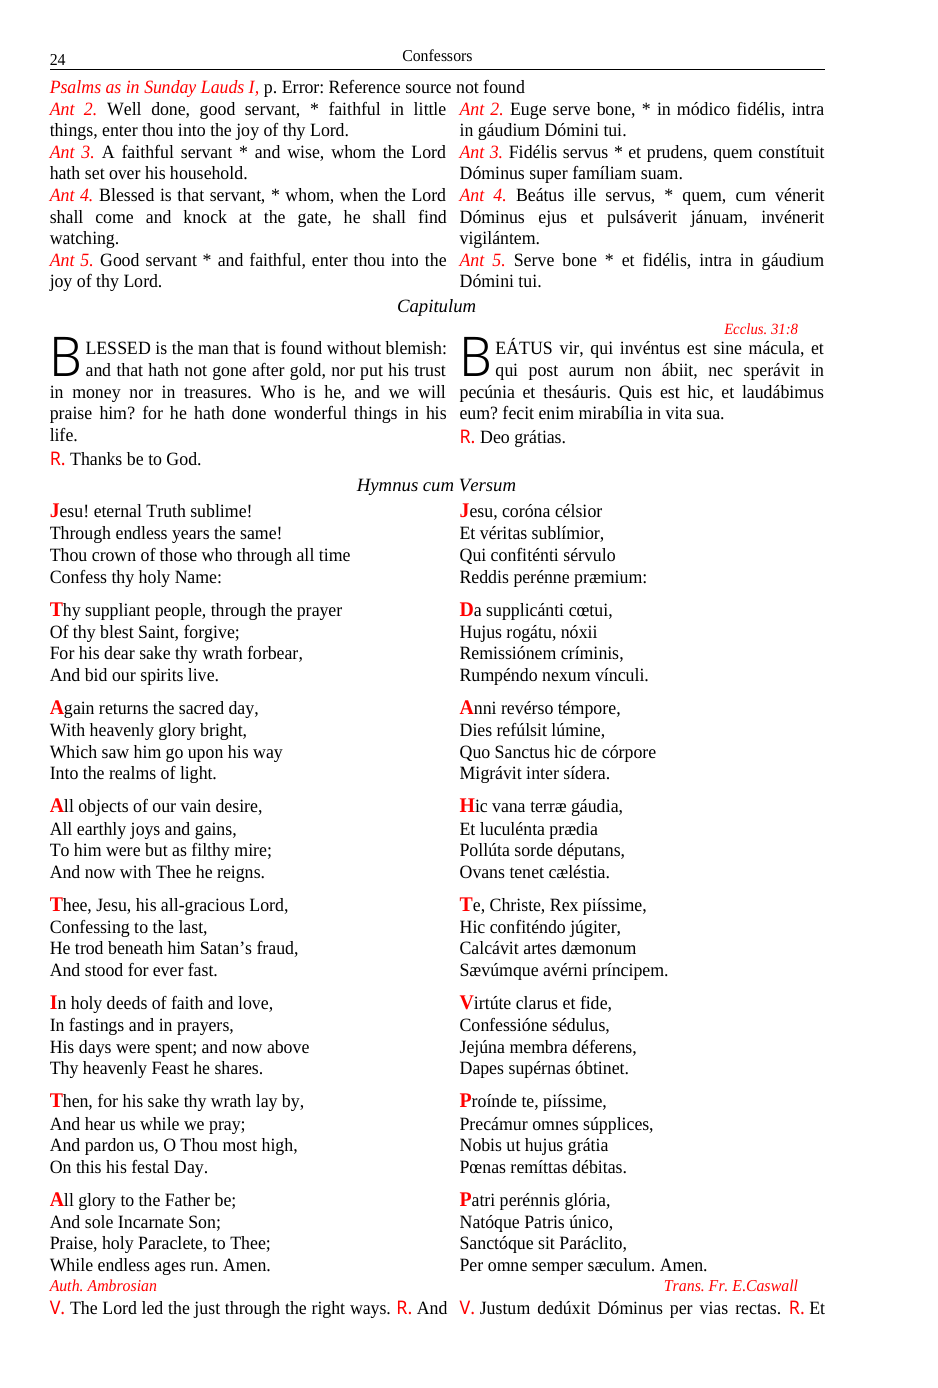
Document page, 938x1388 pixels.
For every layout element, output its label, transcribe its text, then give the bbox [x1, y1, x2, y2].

table_cell Hic vana terræ gáudia, Et luculénta prædia Pollúta sorde députans, Ovans tenet cæléstia. [453, 793, 825, 882]
table_cell In holy deeds of faith and love, In fastings and in prayers, His days were spent; and now above Thy heavenly Feast he shares. [50, 990, 453, 1079]
table_header Jesu, coróna célsior Et véritas sublímior, Qui confiténti sérvulo Reddis perénne præmium: [453, 498, 825, 587]
table_cell Ant 3. Fidélis servus * et prudens, quem constítuit Dóminus super famíliam suam. [453, 141, 825, 184]
table_cell Ant 4. Blessed is that servant, * whom, when the Lord shall come and knock at the gate, he shall find watching. [50, 184, 453, 249]
table_cell [453, 587, 825, 597]
table_cell Ant 4. Beátus ille servus, * quem, cum vénerit Dóminus ejus et pulsáverit jánuam, invénerit vigilántem. [453, 184, 825, 249]
table_cell [50, 784, 453, 793]
table_cell All glory to the Father be; And sole Incarnate Son; Praise, holy Paraclete, to Thee; While endless ages run. Amen. [50, 1187, 453, 1275]
table_cell [50, 882, 453, 892]
table_header BEÁTUS vir, qui invéntus est sine mácula, et qui post aurum non ábiit, nec sperávit in pecúnia et thesáuris. Quis est hic, et laudábimus eum? fecit enim mirabília in vita sua. R. Deo grátias. [453, 338, 825, 471]
text Capitulum [49, 295, 825, 316]
table_cell Then, for his sake thy wrath lay by, And hear us while we pray; And pardon us, O Thou most high, On this his festal Day. [50, 1088, 453, 1177]
text Hymnus cum Versum [49, 474, 825, 495]
table_cell [453, 784, 825, 793]
table_cell Anni revérso témpore, Dies refúlsit lúmine, Quo Sanctus hic de córpore Migrávit inter sídera. [453, 695, 825, 784]
table_cell [50, 587, 453, 597]
table_cell All objects of our vain desire, All earthly joys and gains, To him were but as filthy mire; And now with Thee he reigns. [50, 793, 453, 882]
table_header V. Justum dedúxit Dóminus per vias rectas. R. Et [453, 1295, 825, 1320]
table_cell Da supplicánti cœtui, Hujus rogátu, nóxii Remissiónem críminis, Rumpéndo nexum vínculi. [453, 597, 825, 685]
table_cell Te, Christe, Rex piíssime, Hic confiténdo júgiter, Calcávit artes dæmonum Sævúmque avérni príncipem. [453, 892, 825, 980]
text Psalms as in Sunday Lauds I, p. [49, 76, 825, 98]
text Auth. Ambrosian Trans. Fr. E.Caswall [49, 1275, 825, 1294]
table_cell [453, 980, 825, 990]
table_cell Thy suppliant people, through the prayer Of thy blest Saint, forgive; For his dear sake thy wrath forbear, And bid our spirits live. [50, 597, 453, 685]
table_cell Ant 5. Serve bone * et fidélis, intra in gáudium Dómini tui. [453, 249, 825, 292]
table_cell Thee, Jesu, his all-gracious Lord, Confessing to the last, He trod beneath him Satan’s fraud, And stood for ever fast. [50, 892, 453, 980]
table_cell Ant 5. Good servant * and faithful, enter thou into the joy of thy Lord. [50, 249, 453, 292]
table_cell Virtúte clarus et fide, Confessióne sédulus, Jejúna membra déferens, Dapes supérnas óbtinet. [453, 990, 825, 1079]
table_cell [50, 980, 453, 990]
text Ecclus. 31:8 [49, 319, 825, 337]
table_cell Patri perénnis glória, Natóque Patris único, Sanctóque sit Paráclito, Per omne semper sæculum. Amen. [453, 1187, 825, 1275]
table_header Ant 2. Euge serve bone, * in módico fidélis, intra in gáudium Dómini tui. [453, 98, 825, 141]
table_cell [50, 1177, 453, 1187]
table_header BLESSED is the man that is found without blemish: and that hath not gone after gold, nor put his trust in money nor in treasures. Who is he, and we will praise him? for he hath done wonderful things in his life. R. Thanks be to God. [50, 338, 453, 471]
table_cell [50, 685, 453, 695]
table_cell [453, 1177, 825, 1187]
table_header Ant 2. Well done, good servant, * faithful in little things, enter thou into the joy of thy Lord. [50, 98, 453, 141]
table_header V. The Lord led the just through the right ways. R. And [50, 1295, 453, 1320]
table_header Jesu! eternal Truth sublime! Through endless years the same! Thou crown of those who through all time Confess thy holy Name: [50, 498, 453, 587]
table_cell Ant 3. A faithful servant * and wise, whom the Lord hath set over his household. [50, 141, 453, 184]
table_cell Proínde te, piíssime, Precámur omnes súpplices, Nobis ut hujus grátia Pœnas remíttas débitas. [453, 1088, 825, 1177]
table_cell [453, 882, 825, 892]
table_cell [453, 1079, 825, 1088]
table_cell Again returns the sacred day, With heavenly glory bright, Which saw him go upon his way Into the realms of light. [50, 695, 453, 784]
table_cell [453, 685, 825, 695]
table_cell [50, 1079, 453, 1088]
